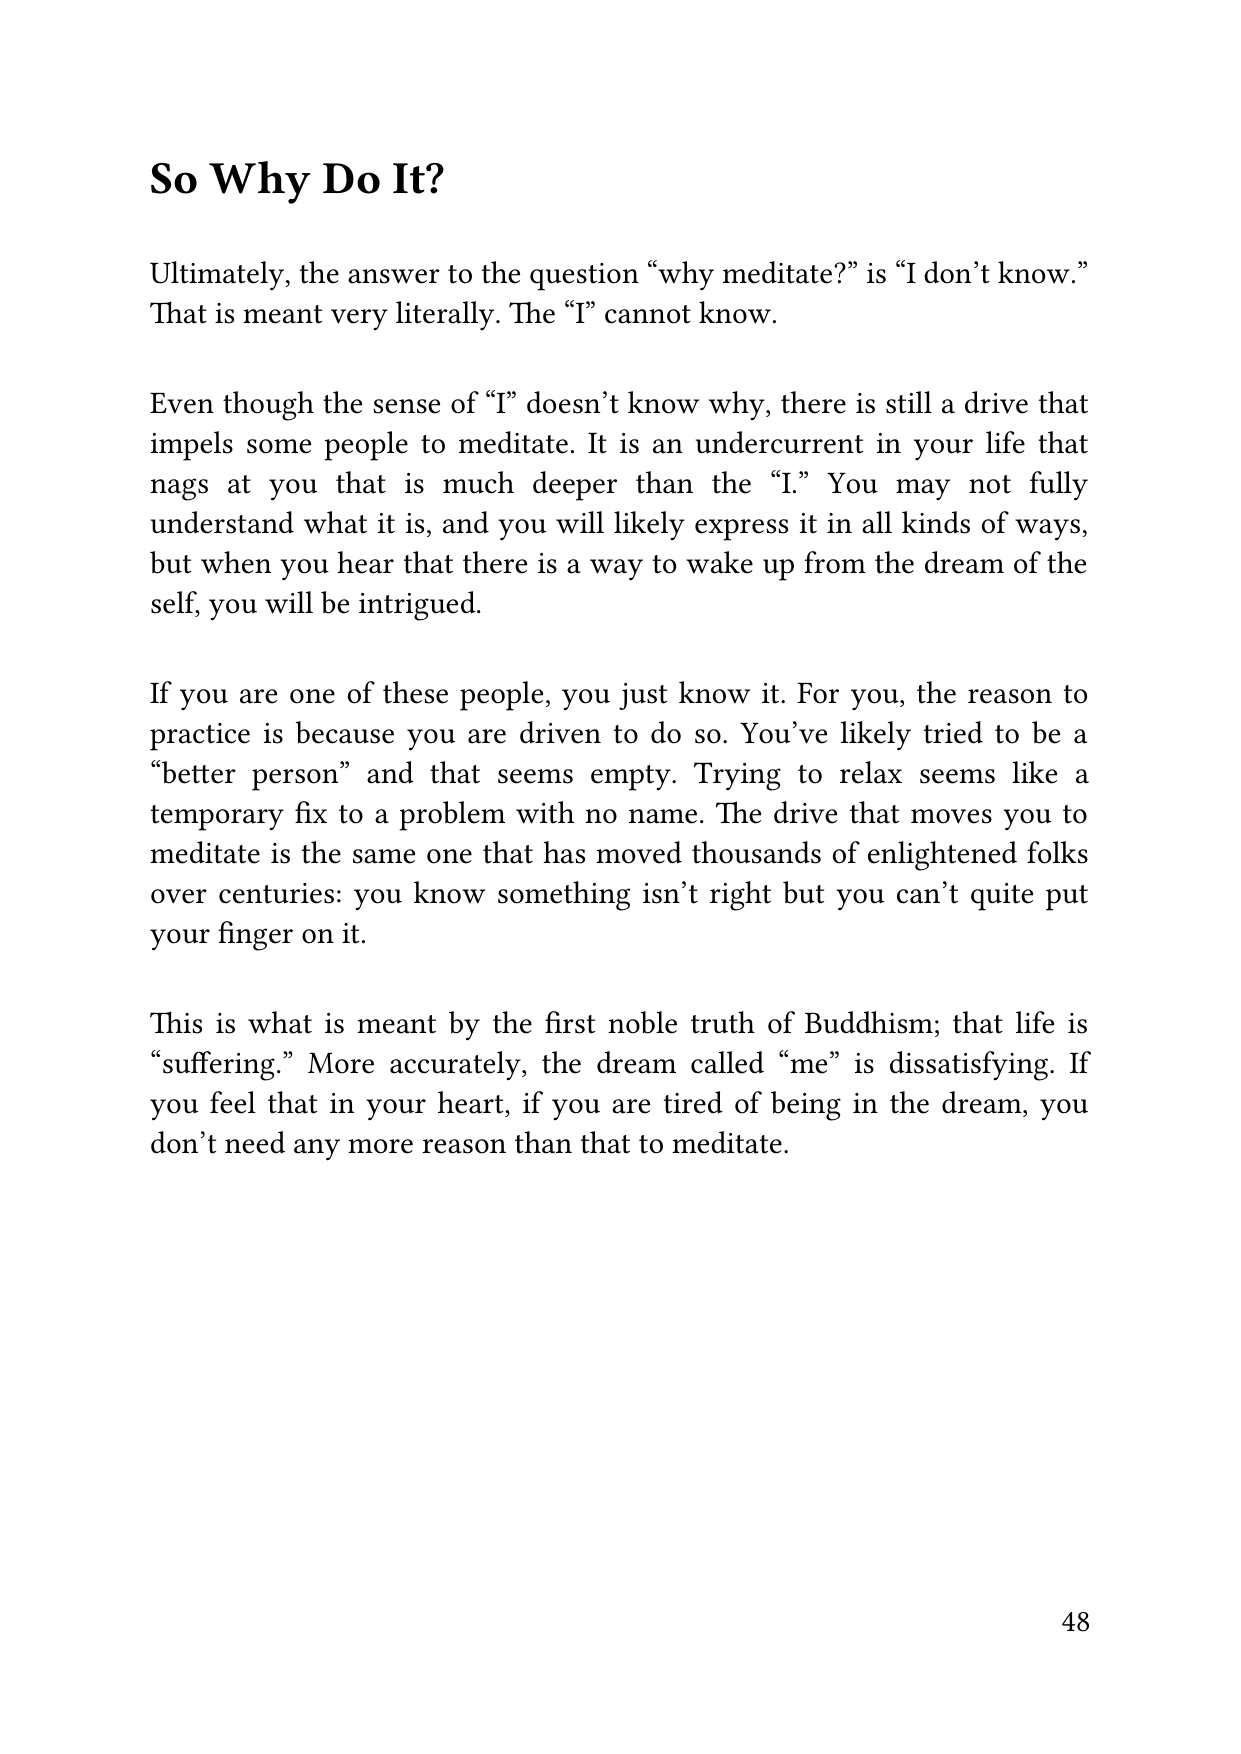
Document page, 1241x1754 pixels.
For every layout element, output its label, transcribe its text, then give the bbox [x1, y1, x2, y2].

text Ultimately, the answer to the question “why meditate?” is “I don’t know.” That is meant very literally. The “I” cannot know. [150, 251, 1090, 331]
subtitle So Why Do It? [150, 150, 1090, 205]
text If you are one of these people, you just know it. For you, the reason to practice is because you are driven to do so. You’ve likely tried to be a “better person” and that seems empty. Trying to relax seems like a temporary fix to a problem with no name. The drive that moves you to meditate is the same one that has moved thousands of enlightened folks over centuries: you know something isn’t right but you can’t quite put your finger on it. [150, 671, 1090, 951]
text Even though the sense of “I” doesn’t know why, there is still a drive that impels some people to meditate. It is an undercurrent in your life that nags at you that is much deeper than the “I.” You may not fully understand what it is, and you will likely express it in all kinds of ways, but when you hear that there is a way to wake up from the dream of the self, you will be intrigued. [150, 381, 1090, 621]
text This is what is meant by the first noble truth of Buddhism; that life is “suffering.” More accurately, the dream called “me” is dissatisfying. If you feel that in your heart, if you are tired of being in the dream, you don’t need any more reason than that to meditate. [150, 1001, 1090, 1161]
